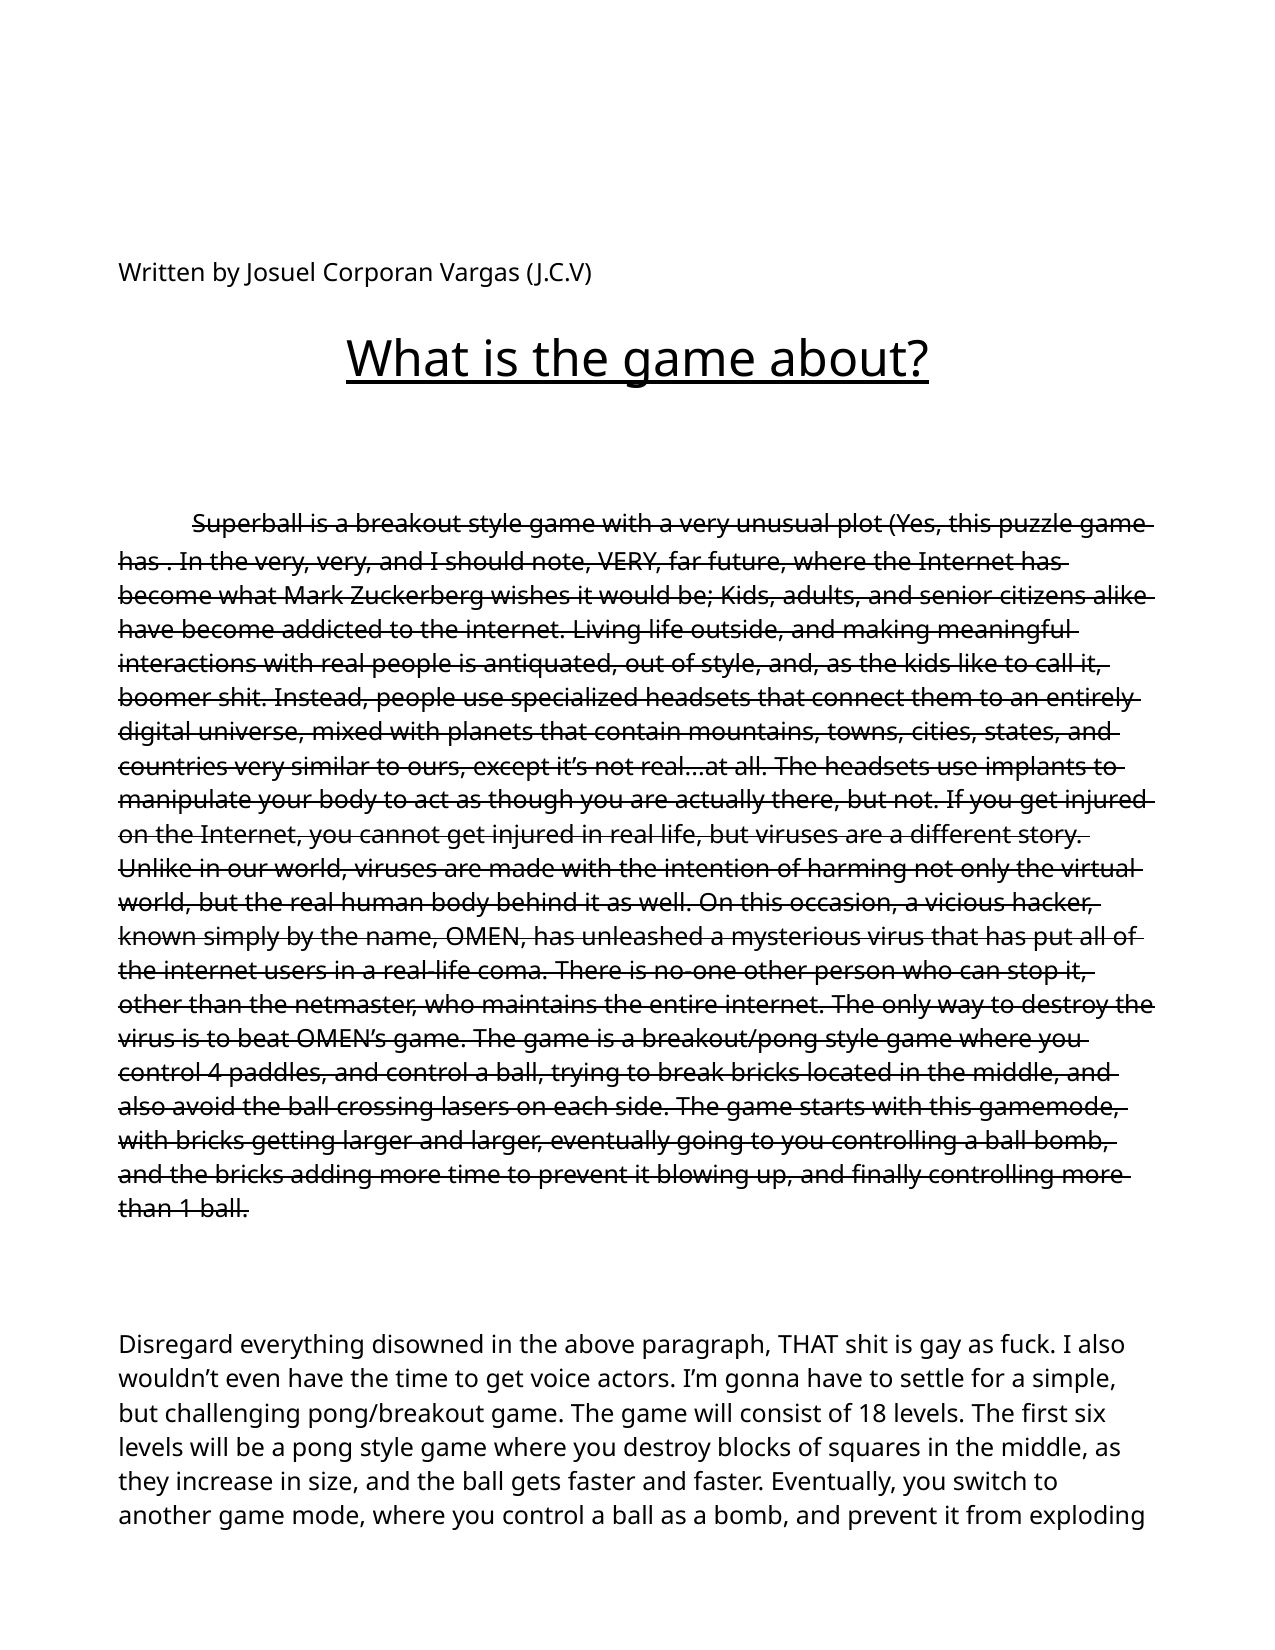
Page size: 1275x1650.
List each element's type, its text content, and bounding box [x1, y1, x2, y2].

text Disregard everything disowned in the above paragraph, THAT shit is gay as fuck. I also wouldn’t even have the time to get voice actors. I’m gonna have to settle for a simple, but challenging pong/breakout game. The game will consist of 18 levels. The first six levels will be a pong style game where you destroy blocks of squares in the middle, as they increase in size, and the ball gets faster and faster. Eventually, you switch to another game mode, where you control a ball as a bomb, and prevent it from exploding [118, 1327, 1157, 1531]
text Written by Josuel Corporan Vargas (J.C.V) [118, 254, 1157, 288]
text Superball is a breakout style game with a very unusual plot (Yes, this puzzle game has . In the very, very, and I should note, VERY, far future, where the Internet has become what Mark Zuckerberg wishes it would be; Kids, adults, and senior citizens alike have become addicted to the internet. Living life outside, and making meaningful interactions with real people is antiquated, out of style, and, as the kids like to call it, boomer shit. Instead, people use specialized headsets that connect them to an entirely digital universe, mixed with planets that contain mountains, towns, cities, states, and countries very similar to ours, except it’s not real...at all. The headsets use implants to manipulate your body to act as though you are actually there, but not. If you get injured on the Internet, you cannot get injured in real life, but viruses are a different story. Unlike in our world, viruses are made with the intention of harming not only the virtual world, but the real human body behind it as well. On this occasion, a vicious hacker, known simply by the name, OMEN, has unleashed a mysterious virus that has put all of the internet users in a real-life coma. There is no-one other person who can stop it, other than the netmaster, who maintains the entire internet. The only way to destroy the virus is to beat OMEN’s game. The game is a breakout/pong style game where you control 4 paddles, and control a ball, trying to break bricks located in the middle, and also avoid the ball crossing lasers on each side. The game starts with this gamemode, with bricks getting larger and larger, eventually going to you controlling a ball bomb, and the bricks adding more time to prevent it blowing up, and finally controlling more than 1 ball. [118, 493, 1157, 1225]
text What is the game about? [118, 322, 1157, 391]
